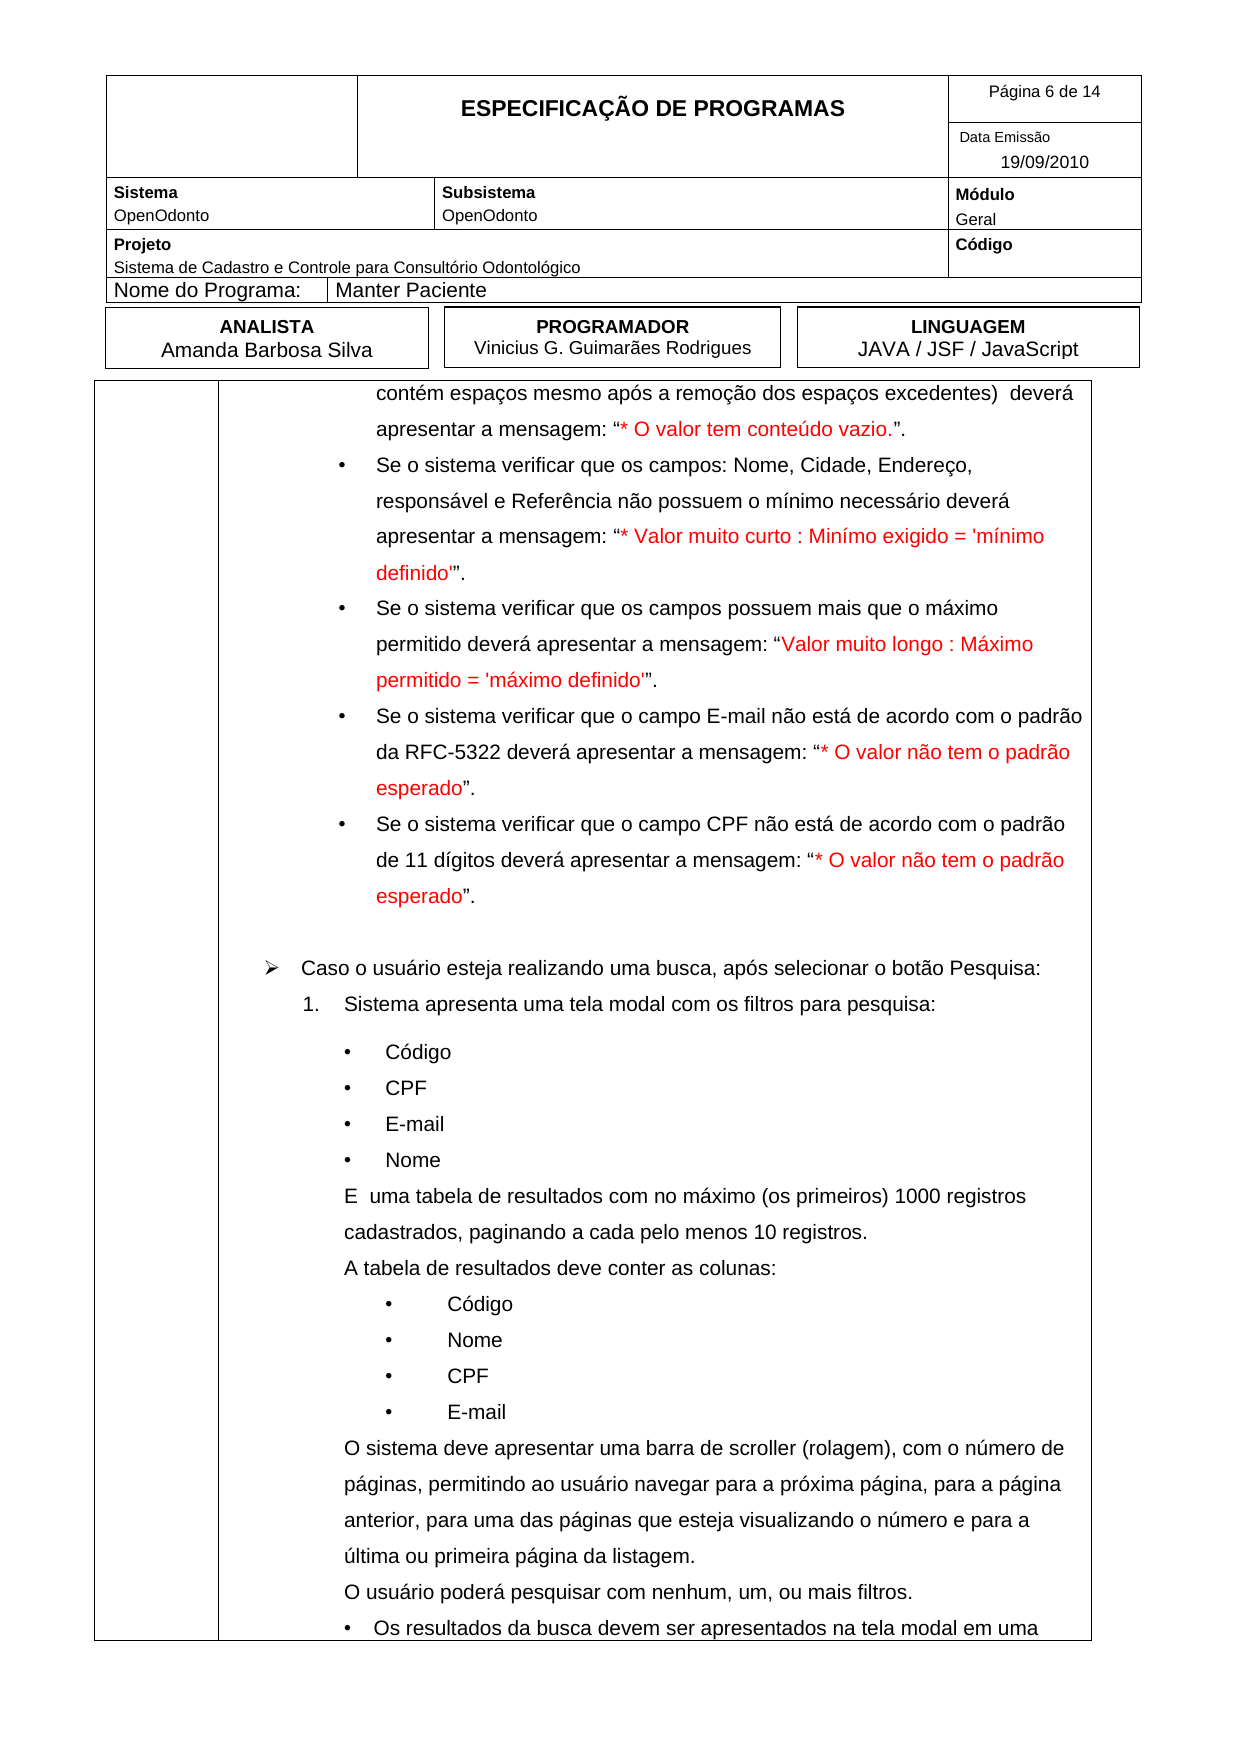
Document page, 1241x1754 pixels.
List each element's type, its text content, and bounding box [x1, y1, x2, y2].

table_header Apresentar ao usuário a tela de cadastro de pacientes. Usuário. Tela principal – menu Cadastro – Paciente Fluxos Principais Obs. O Código do cadastro só será gerado após a inserção e não poderá ser alterado. Sistema apresenta a tela de cadastro de paciente com os campos: Código ( autoincremento gerado automaticamente pelo sistema) – campo inabilitado para edição Nome (campo livre obrigatório) – possui no mínimo 5 e no máximo 100 caracteres CPF (campo livre obrigatório) – máscara de CPF ___.___.___-__ Data Início Tratamento (campo onde o usuário poderá selecionar a data a partir de um mini calendário autoexplicativo apresentado ao lado do campo) – o usuário poderá abrir o calendário clicando no campo ou no ícone que o representa Esses campos são gerais e serão apresentados independentemente da aba que o usuário esteja. Na aba Principal serão apresentados os campos: Estado (combo box com registros de estados brasileiros de acordo com a tabela do IBGE) Cidade (campo livre) – no máximo 45 caracteres, quando preenchido no mínimo 3 caracteres. Endereço (campo livre) – no máximo 150 caracteres, quando preenchido no mínimo 4 caracteres. Responsável (campo livre) – no máximo 150 caracteres, quando preenchido no mínimo 4 caracteres. E-mail (campo livre) – validação do E-mail feita de acordo com a RFC-5322 principalmente na seção 3.4.1 e RFC-5321 (ex.: joao@exemplo.com) – no máximo 45 caracteres Referência (Quem indicou) (campo livre) – no máximo 150 caracteres, quando preenchido no mínimo 4 caracteres. Data Término Tratamento Data Retorno Data Nascimento Observação (área de texto livre) – no máximo 500 caracteres Aba Fone/Contato (verificar especificação de programa de manter telefone). Aba Odontograma (verificar especificação de programa de manter odontograma). Na aba Ficha Anamnese o usuário poderá preencher ao questionário que apresenta a saúde, particularidades, experiências anteriores em saúde e tratamentos do paciente (a ficha de anamnese está em anexo). Repostas SIM ou NÃO serão apresentadas como check boxes. Os outros campos são considerados de texto livre. Aba planajemanto (verificar especificação de programa de manter planejamento). Fluxo Alternativo – Usuário não está logado no sistema Usuário clica na tela principal no menu Cadastro – Paciente. O sistema deverá filtrar as requisiões de URL que contenham /cadastro/... verificando a autenticação do usuário. Caso o usuário esteja autenticado, a requisição prossegue normalmente. Caso o usuário não esteja autenticado, o sistema redireciona para tela de login, e após a autenticação, para a tela principal. Caso o usuário esteja efetuando um novo cadastro, após preencher os dados, ele seleciona o botão Salvar. O sistema remove qualquer caractere que não seja alfanumerico, de marcação ou acentuação e aplica uppercase nos campos: nome, cidade, endereço, responsável e referência. Persiste os dados no banco de dados e exibe mensagem de confirmação “Cadastro efetuado com sucesso”. Fluxos alternativos – inclusão: Fluxo Alternativo 1 – Usuário não preencheu os dados obrigatórios Ao selecionar o botão salvar, o sistema deverá primeiramente validar os campos obrigatórios. Se o sistema verificar que os campos obrigatórios Nome e CPF não foram preenchidos ou se contém conteúdo vazio (espaços). Sistema apresenta mensagem em uma pop up: “Campos obrigatórios não preenchidos.” e retorna a tela de cadastro. Caso o campo esteja nulo o sistema indica acima dos campos obrigatórios não preenchidos a mensagem: “* O valor esta nulo.” Caso o campo esteja com conteúdo vazio (espaços) o sistema indica acima dos campos a mensagem: “* O valor esta vazio.” Se mesmo removendo espaços excedentes o conteúdo do campo seja vazio (espaços) o sistema indica acima dos campos a mensagem: “* O valor tem conteúdo vazio.” Fluxo Alternativo 2 – Campos Preenchidos Inválidos Campos Nome, CPF, Cidade, Endereço, E-mail, Responsável, Referência e Observação. Após verificar os campos obrigatórios, o sistema deverá realizar as validações abaixo. Possíveis Mensagens: Caso os campos não passem pelas verificações, o sistema deve apresentar a mensagem em uma pop up: “Campos inválidos.” e indicar acima dos campos a mensagem correspondente. Se o sistema verificar que os campos estão nulos deverá apresentar a mensagem: “* O valor esta nulo.” Se o sistema verificar que os campos estão vazios deverá apresentar a mensagem: “* O valor esta vazio.” Se o sistema verificar que os campos estão com conteúdo vazio (ou seja, se contém espaços mesmo após a remoção dos espaços excedentes) deverá apresentar a mensagem: “* O valor tem conteúdo vazio.”. Se o sistema verificar que os campos: Nome, Cidade, Endereço, responsável e Referência não possuem o mínimo necessário deverá apresentar a mensagem: “* Valor muito curto : Minímo exigido = 'mínimo definido'”. Se o sistema verificar que os campos possuem mais que o máximo permitido deverá apresentar a mensagem: “Valor muito longo : Máximo permitido = 'máximo definido'”. Se o sistema verificar que o campo E-mail não está de acordo com o padrão da RFC-5322 deverá apresentar a mensagem: “* O valor não tem o padrão esperado”. Se o sistema verificar que o campo CPF não está de acordo com o padrão de 11 dígitos deverá apresentar a mensagem: “* O valor não tem o padrão esperado”. Caso o usuário esteja realizando uma busca, após selecionar o botão Pesquisa: Sistema apresenta uma tela modal com os filtros para pesquisa: Código CPF E-mail Nome E uma tabela de resultados com no máximo (os primeiros) 1000 registros cadastrados, paginando a cada pelo menos 10 registros. A tabela de resultados deve conter as colunas: Código Nome CPF E-mail O sistema deve apresentar uma barra de scroller (rolagem), com o número de páginas, permitindo ao usuário navegar para a próxima página, para a página anterior, para uma das páginas que esteja visualizando o número e para a última ou primeira página da listagem. O usuário poderá pesquisar com nenhum, um, ou mais filtros. Os resultados da busca devem ser apresentados na tela modal em uma tabela sempre se limitando a no máximo 1000 registros independente dos filtros aplicados e sempre paginando a cada 10 registros. Em todos os casos de busca o resultado da consulta ,realizada no banco de dados, deverá conter apenas os campos que serão exibidos na tabela de resultados, ou seja nesse momento não serão recuperados relacionamentos e demais dados. Além de apresentar ao usuário a quantidade de resultados encontrados e o tempo de consulta em segundos. A pesquisa do filtro por nome será feita por 'like', ou seja, o usuário poderá digitar parte do nome para efetuar a busca. Caso mais de um filtro de pesquisa seja informado, a pesquisa associará logicamente os filtros de forma complementar, ou seja um filtro 'AND' outro filtro, combinando os dois ou mais valores para pesquisa. O usuário poderá clicar no botão Buscar ou digitar a tecla 'enter' do teclado para efetuar a busca. O foco do cursor deverá estar posicionado em algum campo 'input' da tela de pesquisa para que se possa acionar a busca por meio da tecla 'enter'. Em todos os casos de busca,quando em filtros do tipo 'input' não haverá diferenciação da caixa de texto (case-insensiteve) para filtrar as consultas. Fluxos alternativos – recuperação: Fluxo Alternativo 1 – Usuário não preencheu os dados da pesquisa Caso o usuário não preencha nenhum filtro para pesquisa e clique no botão Buscar da tela modal ou digite 'enter', o sistema deve apresentar todos os registros se limitando ao máximo de 1000, como foi especificado. Fluxo Alternativo 2 – Usuário preencheu os dados da pesquisa inapropriadamente Quando o usuário clicar no botão Buscar da tela modal ou digitar 'enter', o sistema deverá validar os campos: Filtro Código: Deverá permitir somente números. Caso o usuário digite letras ou outros caracteres o sistema deverá apresentar a mensagem: “* Código = ' valor digitado' : Não é um numero.” no canto superior equerdo da tela modal. Filtro E-mail: Deverá ser informado conforme a RFC-5322. Caso o usuário digite inapropriadamente o valor o sistema deverá apresentar a mensagem: “* E-mail = 'valor digitado' : O valor não tem o padrão esperado” no canto superior esquerdo da tela modal. Filtro Nome: Deverá ser informado no mínimo 3 caracteres e no máximo 100 caracteres para a busca. Caso o usuário informe menos do que 3 caracteres, apresentar a mensagem: “* Nome = 'valor digitado' : Valor muito curto : Minímo exigido = 3” no canto superior esquerdo da tela modal. Caso o usuário informe mais do que 100 caracteres, apresentar a mensagem: “* Nome = 'valor digitado...' : Valor muito longo : Máximo permitido = 100” no canto superior esquerdo da tela modal. Não deverá ser apresentado todo o valor que o usuário digitou, apresentar somente 10 caracteres e colocar reticências. Fluxo Alternativo 3 – Usuário realiza nova busca Após preencher ou não os filtros da busca e clicar no botão Buscar da tela modal ou digitar 'enter', o sistema deverá apresentar os resultados da busca e permanecer na tela modal para que o usuário possa ou não realizar uma nova consulta. Fluxos de Exceção – recuperação: Fluxo de Exceção 1 – Usuário fecha a tela modal A partir do momento que a tela modal estiver aberta, o usuário poderá fechar a janela a qualquer momento clicando no 'x' da janela (localizado no cabeçalho, canto direito). O sistema deverá retornar a tela de cadastro. Caso o usuário feche a janela de pesquisa, o modal deverá guardar os dados já digitados e os resultados já apresentados até o momento em que o usuário saia da tela de cadastro. Fluxo de Exceção 2 – Usuário clica no botão Limpar da tela modal A partir do momento em que a tela modal estiver aberta, o usuário poderá clicar no botão Limpar da tela modal. Caso o usuário clique no botão, o sistema deverá limpar todos os valores dos filtros e da tabela de resultados. Caso o usuário esteja alterando ou excluindo um registro, primeiramente será iniciado o fluxo de recuperação. A partir da tela modal, com os resultados da pesquisa apresentados na tabela de resultados, o usuário poderá clicar em qualquer registro (uma linha da tabela), ou seja, na tabela de resultados cada linha (resultado/registro) deve ser um link no qual o usuário poderá ao clicar iniciar a ação de carregamento do registro escolhido. Quando o usuário clicar sob o registro, o sistema deve fechar a tela modal e carregar TODAS (inclusive relacionamentos e demais dados) as informações do registro escolhido na tela de cadastro. Caso o usuário esteja editando algum registro e incie qualquer outro fluxo, sem selecionar o botão salvar, todos os dados alterados serão perdidos. Na alteração, o usuário poderá modificar os dados que desejar e selecionar o botão Salvar. O sistema deve persistir os dados e apresentar a mensagem: “Dados alterados com sucesso!” em uma pop-up. Obs.: Lembrando que o sistema não deve permitir a edição do campo código. Os fluxos alternativos da alteração são os mesmos da INCLUSÃO. Verificar acima. Na exclusão, o ususário poderá selecionar o botão Excluir. O sistema deve confirmar a ação do usuário exibindo a mensagem: “Deseja realmente excluir o registro?” em uma pop-up. Se não houver nenhum registro válido (ou seja, que já esteja salvo no banco de dados, persistente) com as informações carregadas na tela de cadastro, por padrão o sistema deverá inabilitar o botão de excluir. Se o usuário confirmar, o sistema deve verificar se o registro está referenciado em qualquer outra tabela: Caso a referência seja apenas com pessoa e com telefones, o sistema deve excluir todo o registro (tanto paciente, quanto pessoa e telefones) e apresentar a mensagem: “Registro excluído com sucesso”. Caso a referência seja com outras tabelas que herdam de pessoa, o sistema deve excluir somente o registro de paciente e os dados pertencentes a paciente e apresentar a mensagem: “Registro excluído com sucesso”. Os dados de pessoa e de outros que herdam de pessoa não devem ser alterados. Fluxos alternativos - exclusão Fluxo alternativo 1 – Usuário cancelou exclusão Na mensagem de confirmação da ação de exclusão, o usuário poderá cancelar a exclusão. Se o usuário cancelar o sistema deve retornar a tela de cadastro como estava anteriormente, ou seja, com as informações do registro carregadas na tela. O usuário poderá então iniciar qualquer outro fluxo. Fluxo alternativo 2 – Registro referenciado Caso o registro a ser excluído possua refências com outras tabelas(a não ser pessoa , heranças de pessoa e telefones), o sistema não deve pemitir a exlusão do registro. O sistema deve apresentar a mensagem: “Registro referenciado” em uma pop-up e retorna a tela de cadastro como estava anteriormente, ou seja, com as informações do registro carregadas na tela. O usuário poderá iniciar qualquer outro fluxo. Exceções Perda de conexão com o servidor ou banco de dados. Apresentar mensagem em uma pop up: “Falha não prevista – Consulte o administrador do sistema” A sessão do usuário deve expirar em 30 minutos, a partir disso se o usuário selecionar qualquer ação do sistema, ele deve ser redirecionado para a tela de login. Se o usuário selecionar link do “OpenOdonto” (Logo no canto Superior direito Sob o menu), sistema deve redirecionar para a tela principal do sistema. Se o usuário selecionar a opção “sair” (encerrar sessão), sistema deve redirecionar para tela de login e encerrar a sessão corrente do usuário. [219, 381, 1091, 1640]
table_header [95, 381, 218, 1640]
